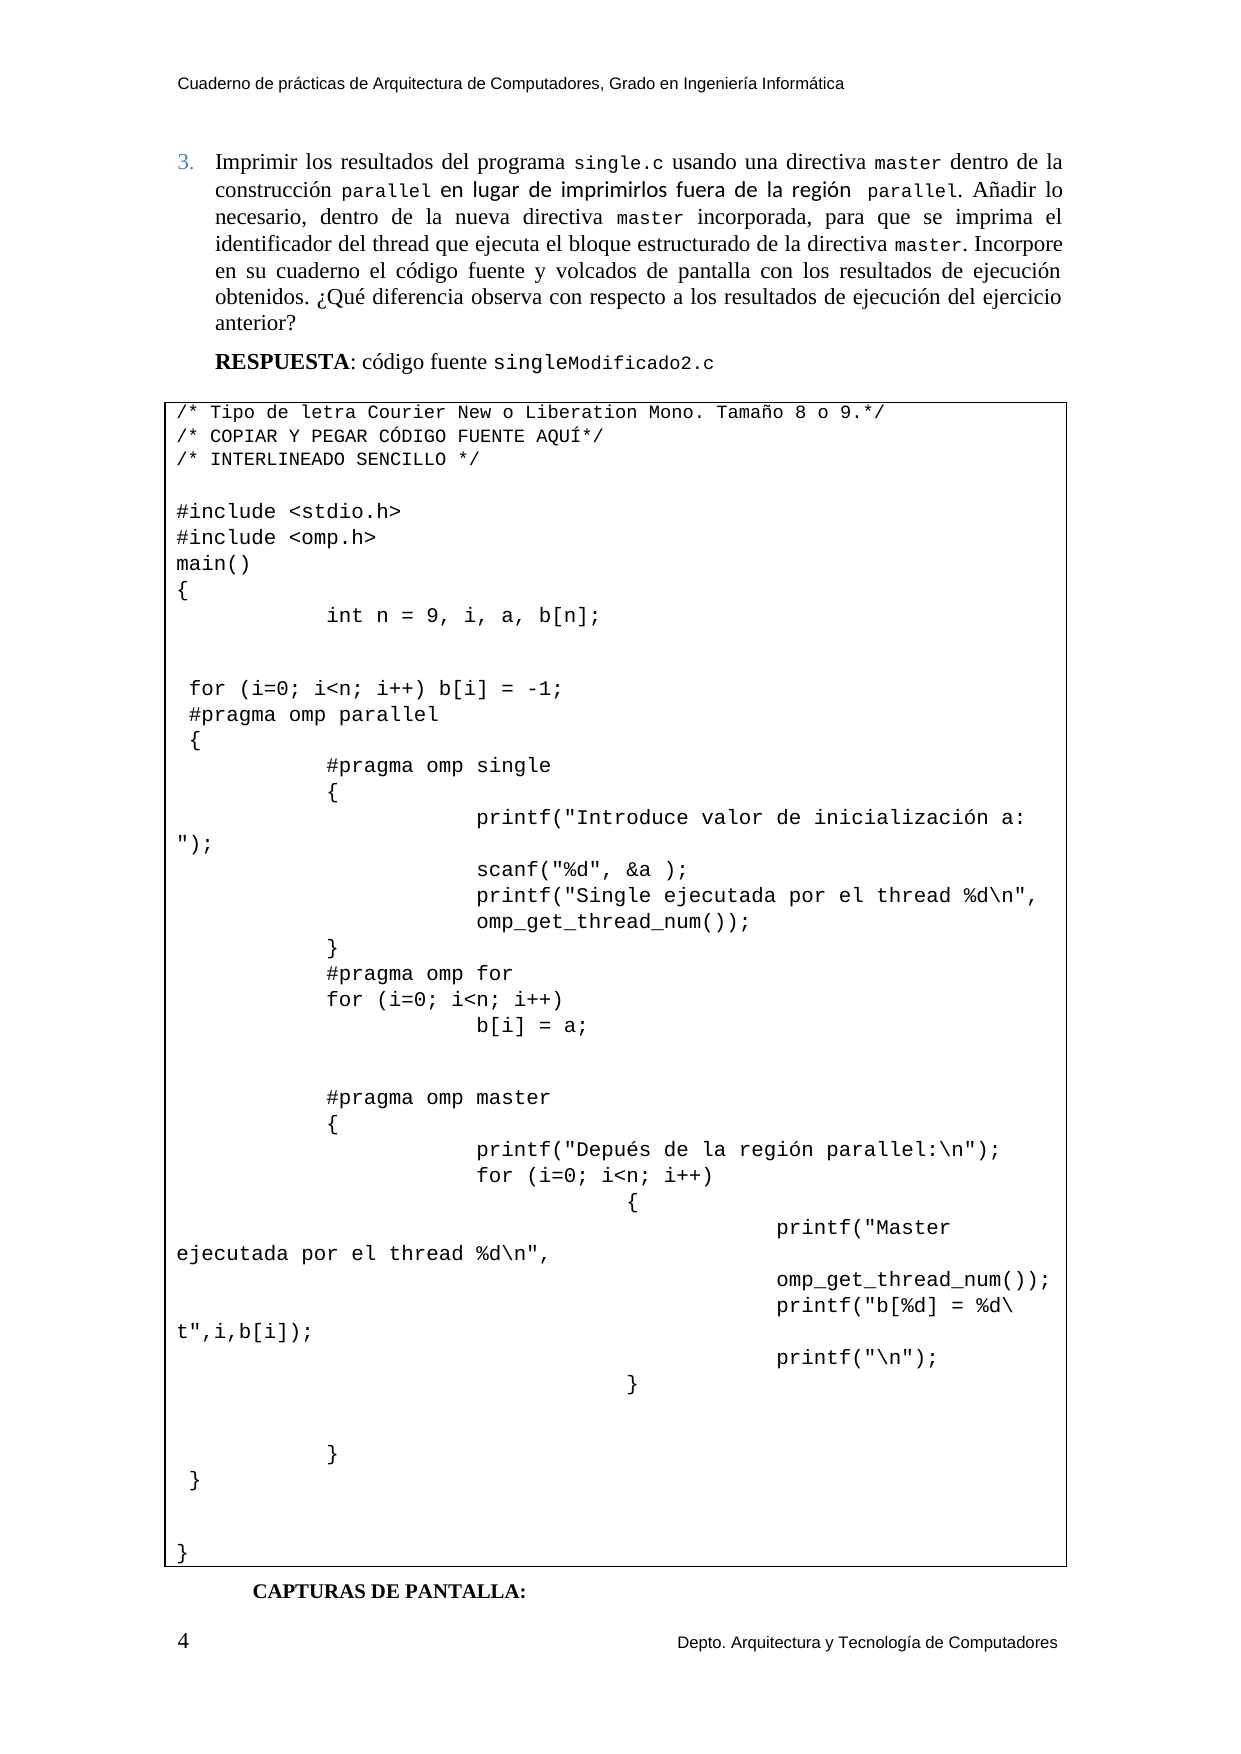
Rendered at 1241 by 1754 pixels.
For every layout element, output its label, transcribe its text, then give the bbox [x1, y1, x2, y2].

text RESPUESTA: código fuente singleModificado2.c [215, 348, 1063, 376]
text CAPTURAS DE PANTALLA: [252, 1579, 1063, 1603]
list Imprimir los resultados del programa single.c usando una directiva master dentro de la construcción parallel en lugar de imprimirlos fuera de la región parallel. Añadir lo necesario, dentro de la nueva directiva master incorporada, para que se imprima el identificador del thread que ejecuta el bloque estructurado de la directiva master. Incorpore en su cuaderno el código fuente y volcados de pantalla con los resultados de ejecución obtenidos. ¿Qué diferencia observa con respecto a los resultados de ejecución del ejercicio anterior? [177, 148, 1063, 336]
table_header /* Tipo de letra Courier New o Liberation Mono. Tamaño 8 o 9.*/ /* COPIAR Y PEGAR CÓDIGO FUENTE AQUÍ*/ /* INTERLINEADO SENCILLO */ #include <stdio.h> #include <omp.h> main() { int n = 9, i, a, b[n]; for (i=0; i<n; i++) b[i] = -1; #pragma omp parallel { #pragma omp single { printf("Introduce valor de inicialización a: "); scanf("%d", &a ); printf("Single ejecutada por el thread %d\n", omp_get_thread_num()); } #pragma omp for for (i=0; i<n; i++) b[i] = a; #pragma omp master { printf("Depués de la región parallel:\n"); for (i=0; i<n; i++) { printf("Master ejecutada por el thread %d\n", omp_get_thread_num()); printf("b[%d] = %d\t",i,b[i]); printf("\n"); } } } } [166, 403, 1066, 1566]
